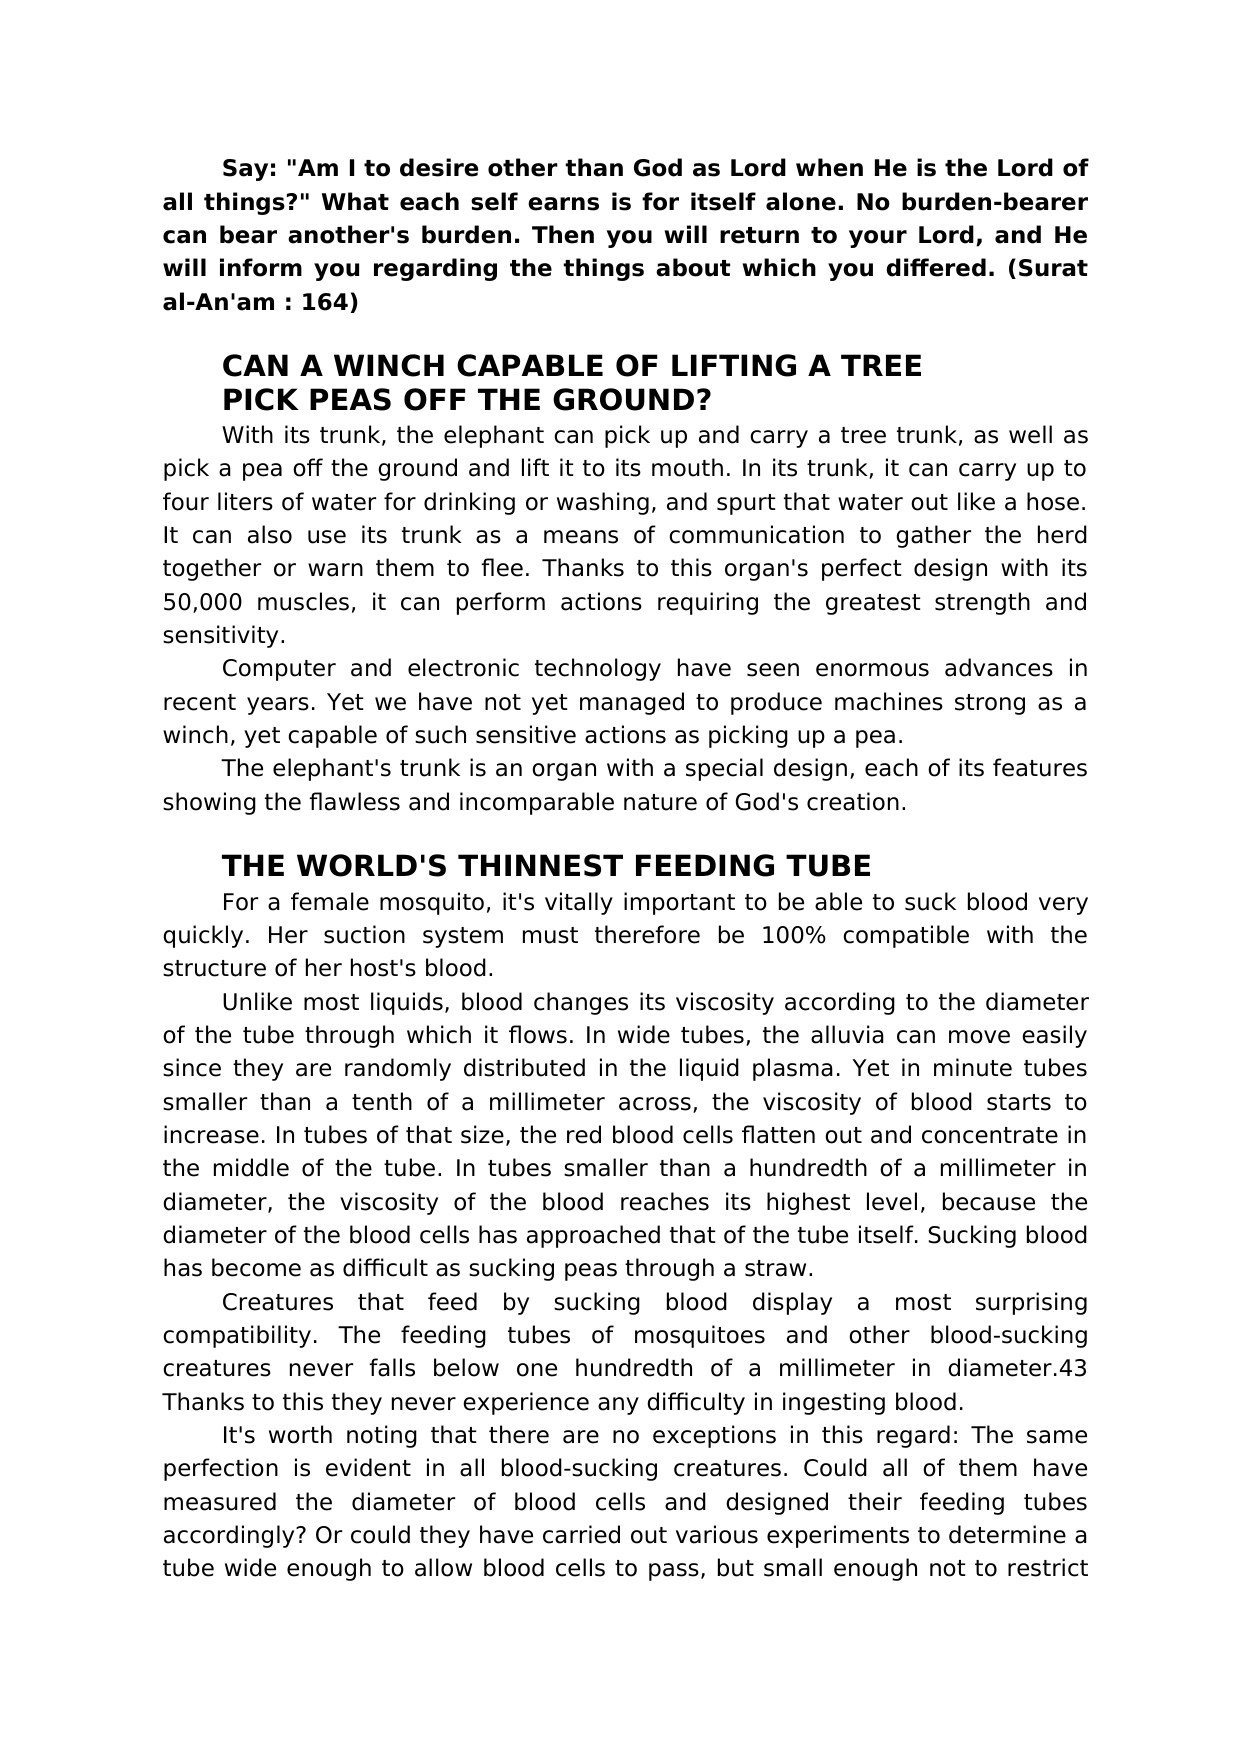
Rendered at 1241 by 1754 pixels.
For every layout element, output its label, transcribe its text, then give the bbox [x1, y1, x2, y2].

text THE WORLD'S THINNEST FEEDING TUBE [162, 850, 1090, 883]
text Say: "Am I to desire other than God as Lord when He is the Lord of all things?" What each self earns is for itself alone. No burden-bearer can bear another's burden. Then you will return to your Lord, and He will inform you regarding the things about which you differed. (Surat al-An'am : 164) [162, 150, 1090, 317]
text For a female mosquito, it's vitally important to be able to suck blood very quickly. Her suction system must therefore be 100% compatible with the structure of her host's blood. [162, 883, 1090, 983]
text Computer and electronic technology have seen enormous advances in recent years. Yet we have not yet managed to produce machines strong as a winch, yet capable of such sensitive actions as picking up a pea. [162, 650, 1090, 750]
text Unlike most liquids, blood changes its viscosity according to the diameter of the tube through which it flows. In wide tubes, the alluvia can move easily since they are randomly distributed in the liquid plasma. Yet in minute tubes smaller than a tenth of a millimeter across, the viscosity of blood starts to increase. In tubes of that size, the red blood cells flatten out and concentrate in the middle of the tube. In tubes smaller than a hundredth of a millimeter in diameter, the viscosity of the blood reaches its highest level, because the diameter of the blood cells has approached that of the tube itself. Sucking blood has become as difficult as sucking peas through a straw. [162, 983, 1090, 1283]
text PICK PEAS OFF THE GROUND? [162, 383, 1090, 417]
text CAN A WINCH CAPABLE OF LIFTING A TREE [162, 350, 1090, 383]
text It's worth noting that there are no exceptions in this regard: The same perfection is evident in all blood-sucking creatures. Could all of them have measured the diameter of blood cells and designed their feeding tubes accordingly? Or could they have carried out various experiments to determine a tube wide enough to allow blood cells to pass, but small enough not to restrict [162, 1417, 1090, 1583]
text Creatures that feed by sucking blood display a most surprising compatibility. The feeding tubes of mosquitoes and other blood-sucking creatures never falls below one hundredth of a millimeter in diameter.43 Thanks to this they never experience any difficulty in ingesting blood. [162, 1283, 1090, 1417]
text The elephant's trunk is an organ with a special design, each of its features showing the flawless and incomparable nature of God's creation. [162, 750, 1090, 817]
text With its trunk, the elephant can pick up and carry a tree trunk, as well as pick a pea off the ground and lift it to its mouth. In its trunk, it can carry up to four liters of water for drinking or washing, and spurt that water out like a hose. It can also use its trunk as a means of communication to gather the herd together or warn them to flee. Thanks to this organ's perfect design with its 50,000 muscles, it can perform actions requiring the greatest strength and sensitivity. [162, 417, 1090, 650]
